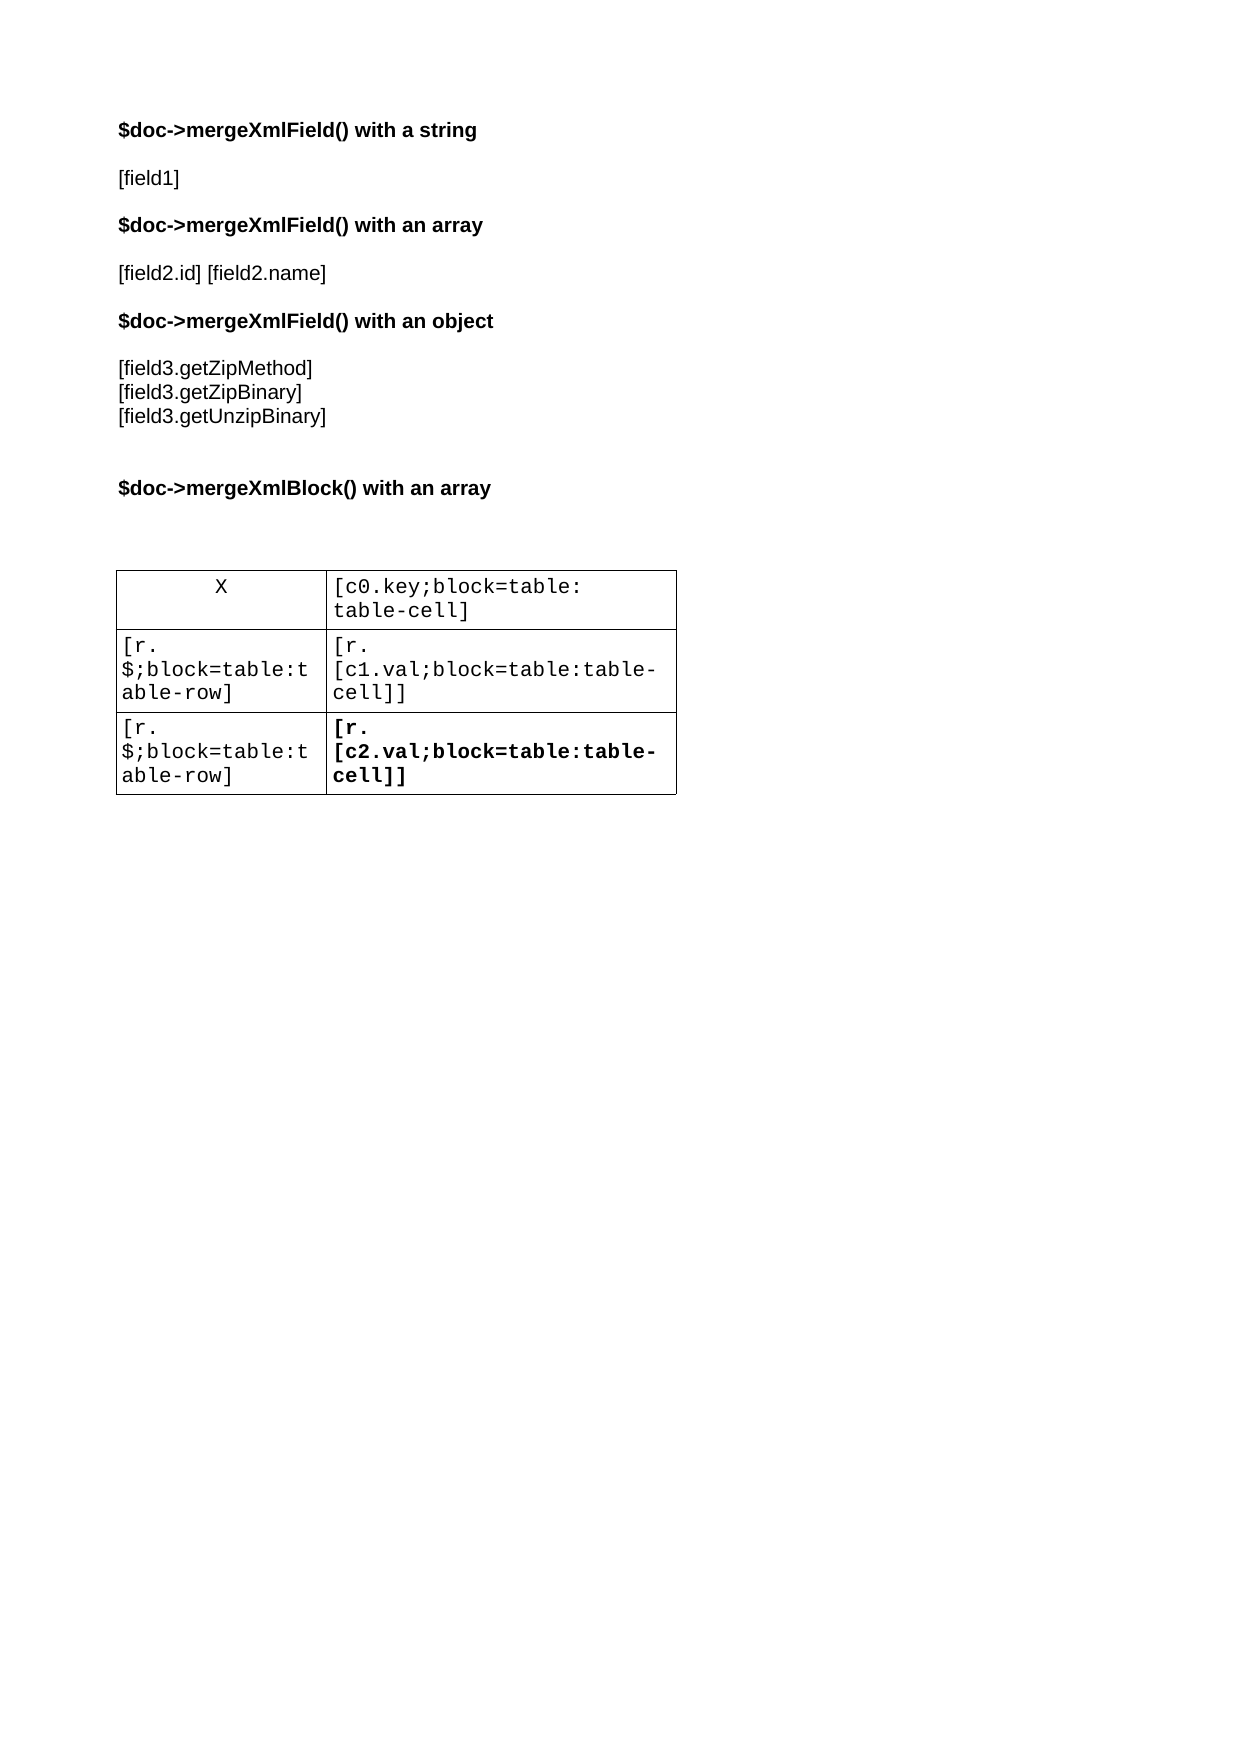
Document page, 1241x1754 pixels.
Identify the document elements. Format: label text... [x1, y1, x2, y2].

table_header [c0.key;block=table:table-cell] [327, 571, 676, 629]
table_cell [r.[c2.val;block=table:table-cell]] [327, 713, 676, 794]
text $doc->mergeXmlBlock() with an array [118, 475, 1122, 499]
table_header X [117, 571, 326, 629]
table_cell [r.$;block=table:table-row] [117, 630, 326, 712]
text [field3.getZipMethod] [118, 356, 1122, 380]
text [field2.id] [field2.name] [118, 261, 1122, 285]
text [field1] [118, 166, 1122, 190]
table_cell [r.[c1.val;block=table:table-cell]] [327, 630, 676, 712]
text $doc->mergeXmlField() with a string [118, 118, 1122, 142]
table_cell [r.$;block=table:table-row] [117, 713, 326, 794]
text $doc->mergeXmlField() with an object [118, 308, 1122, 332]
text [field3.getZipBinary] [118, 380, 1122, 404]
text $doc->mergeXmlField() with an array [118, 213, 1122, 237]
text [field3.getUnzipBinary] [118, 404, 1122, 428]
